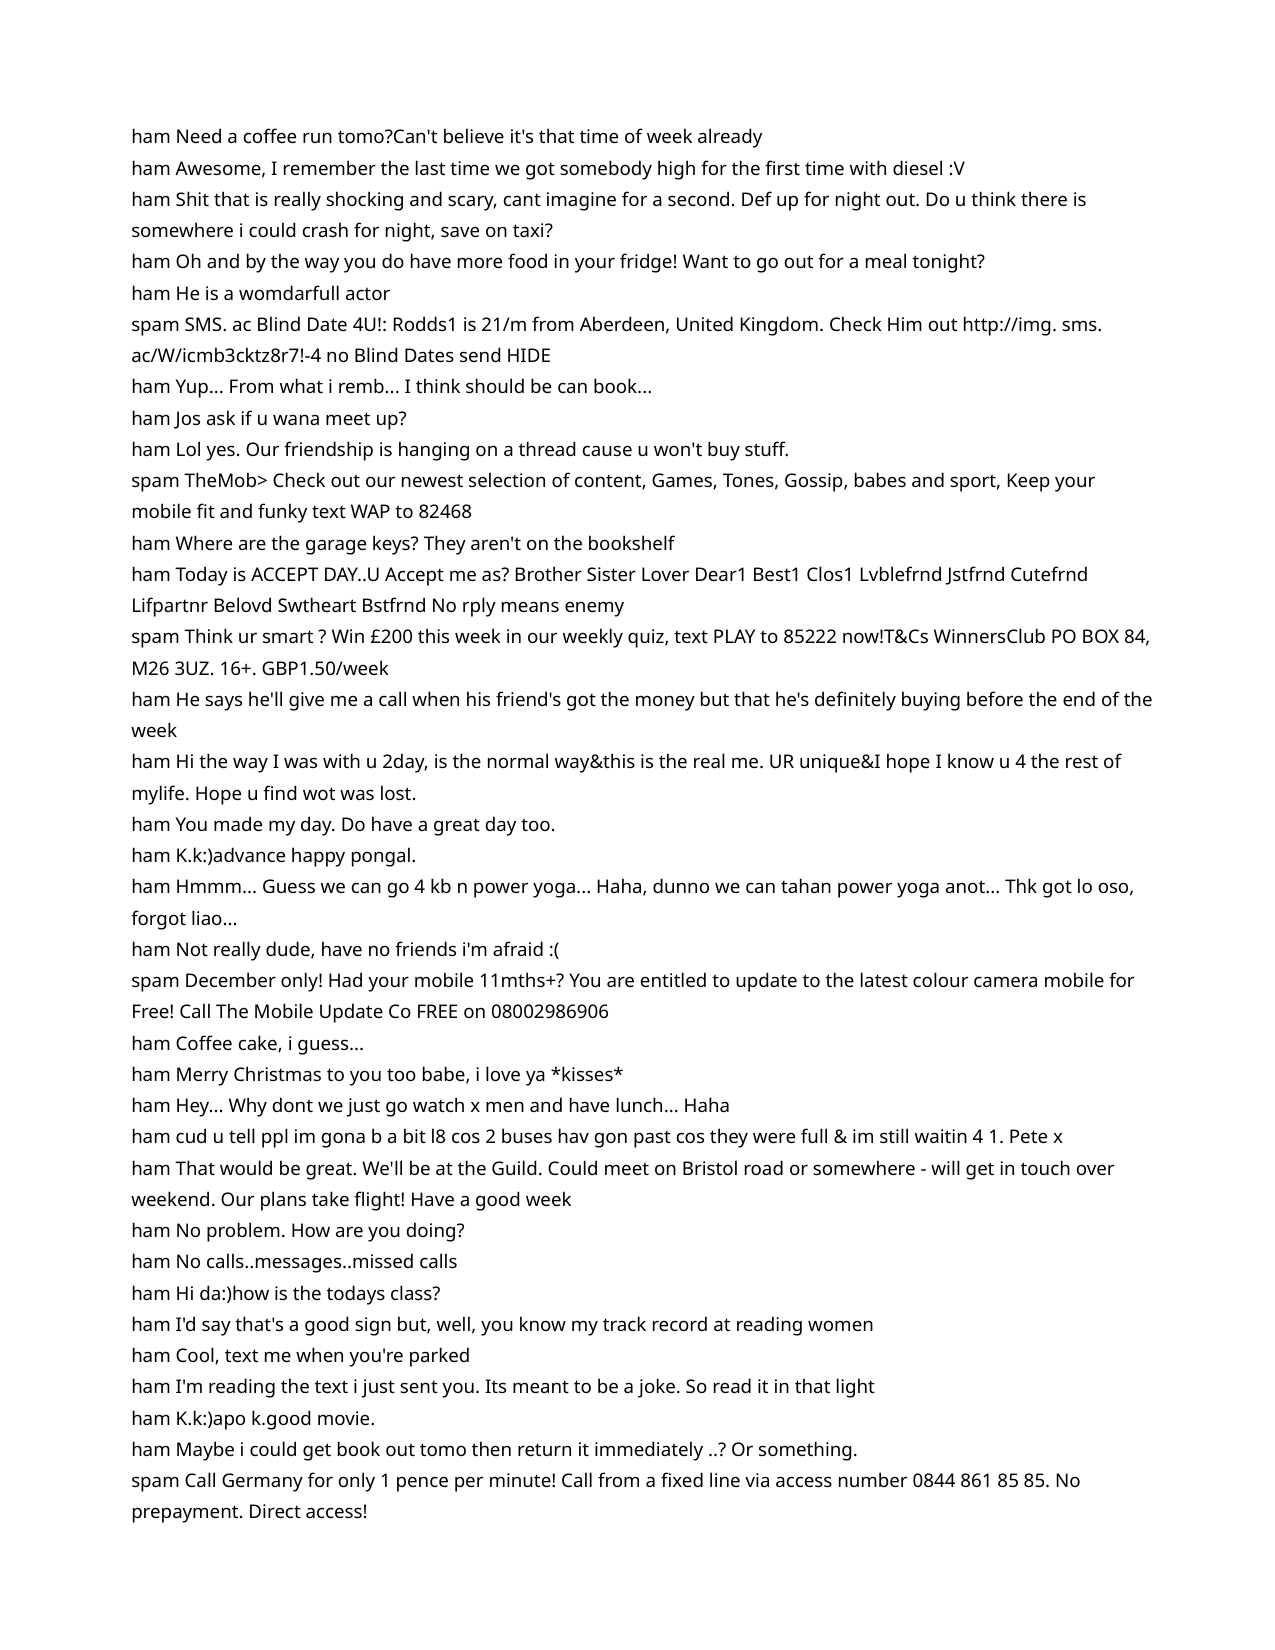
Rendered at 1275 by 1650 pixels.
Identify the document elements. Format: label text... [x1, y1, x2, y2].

table_cell [118, 1243, 131, 1274]
table_cell ham Jos ask if u wana meet up? [131, 399, 1157, 431]
table_cell [118, 524, 131, 556]
table_cell ham Oh and by the way you do have more food in your fridge! Want to go out for a meal tonight? [131, 243, 1157, 274]
table_cell ham K.k:)advance happy pongal. [131, 837, 1157, 868]
table_cell ham cud u tell ppl im gona b a bit l8 cos 2 buses hav gon past cos they were full & im still waitin 4 1. Pete x [131, 1118, 1157, 1149]
table_cell ham Today is ACCEPT DAY..U Accept me as? Brother Sister Lover Dear1 Best1 Clos1 Lvblefrnd Jstfrnd Cutefrnd Lifpartnr Belovd Swtheart Bstfrnd No rply means enemy [131, 556, 1157, 618]
table_cell ham Coffee cake, i guess... [131, 1024, 1157, 1056]
table_cell spam SMS. ac Blind Date 4U!: Rodds1 is 21/m from Aberdeen, United Kingdom. Check Him out http://img. sms. ac/W/icmb3cktz8r7!-4 no Blind Dates send HIDE [131, 306, 1157, 368]
table_cell [118, 149, 131, 181]
table_cell ham K.k:)apo k.good movie. [131, 1399, 1157, 1431]
table_cell [118, 618, 131, 681]
table_cell [118, 837, 131, 868]
table_cell [118, 431, 131, 462]
table_cell [118, 462, 131, 524]
table_cell [118, 1087, 131, 1118]
table_cell [118, 1149, 131, 1212]
table_cell [118, 1056, 131, 1087]
table_cell [118, 1212, 131, 1243]
table_cell [118, 181, 131, 243]
table_cell ham Where are the garage keys? They aren't on the bookshelf [131, 524, 1157, 556]
table_cell [118, 1462, 131, 1524]
table_cell [118, 274, 131, 306]
table_cell ham I'm reading the text i just sent you. Its meant to be a joke. So read it in that light [131, 1368, 1157, 1399]
table_cell [118, 1337, 131, 1368]
table_cell ham That would be great. We'll be at the Guild. Could meet on Bristol road or somewhere - will get in touch over weekend. Our plans take flight! Have a good week [131, 1149, 1157, 1212]
table_cell ham Not really dude, have no friends i'm afraid :( [131, 931, 1157, 962]
table_cell ham Cool, text me when you're parked [131, 1337, 1157, 1368]
table_cell spam Call Germany for only 1 pence per minute! Call from a fixed line via access number 0844 861 85 85. No prepayment. Direct access! [131, 1462, 1157, 1524]
table_cell [118, 1118, 131, 1149]
table_cell ham He is a womdarfull actor [131, 274, 1157, 306]
table_cell [118, 368, 131, 399]
table_cell [118, 743, 131, 806]
table_cell [118, 1368, 131, 1399]
table_cell [118, 1024, 131, 1056]
table_cell ham He says he'll give me a call when his friend's got the money but that he's definitely buying before the end of the week [131, 681, 1157, 743]
table_cell [118, 118, 131, 149]
table_cell [118, 399, 131, 431]
table_cell [118, 1306, 131, 1337]
table_cell ham Need a coffee run tomo?Can't believe it's that time of week already [131, 118, 1157, 149]
table_cell [118, 962, 131, 1024]
table_cell [118, 306, 131, 368]
table_cell ham I'd say that's a good sign but, well, you know my track record at reading women [131, 1306, 1157, 1337]
table_cell ham Hi the way I was with u 2day, is the normal way&this is the real me. UR unique&I hope I know u 4 the rest of mylife. Hope u find wot was lost. [131, 743, 1157, 806]
table_cell [118, 556, 131, 618]
table_cell spam Think ur smart ? Win £200 this week in our weekly quiz, text PLAY to 85222 now!T&Cs WinnersClub PO BOX 84, M26 3UZ. 16+. GBP1.50/week [131, 618, 1157, 681]
table_cell ham Lol yes. Our friendship is hanging on a thread cause u won't buy stuff. [131, 431, 1157, 462]
table_cell ham Hey... Why dont we just go watch x men and have lunch... Haha [131, 1087, 1157, 1118]
table_cell spam December only! Had your mobile 11mths+? You are entitled to update to the latest colour camera mobile for Free! Call The Mobile Update Co FREE on 08002986906 [131, 962, 1157, 1024]
table_cell ham No calls..messages..missed calls [131, 1243, 1157, 1274]
table_cell ham You made my day. Do have a great day too. [131, 806, 1157, 837]
table_cell ham Awesome, I remember the last time we got somebody high for the first time with diesel :V [131, 149, 1157, 181]
table_cell [118, 681, 131, 743]
table_cell ham Maybe i could get book out tomo then return it immediately ..? Or something. [131, 1431, 1157, 1462]
table_cell ham Shit that is really shocking and scary, cant imagine for a second. Def up for night out. Do u think there is somewhere i could crash for night, save on taxi? [131, 181, 1157, 243]
table_cell spam TheMob> Check out our newest selection of content, Games, Tones, Gossip, babes and sport, Keep your mobile fit and funky text WAP to 82468 [131, 462, 1157, 524]
table_cell ham Merry Christmas to you too babe, i love ya *kisses* [131, 1056, 1157, 1087]
table_cell [118, 1431, 131, 1462]
table_cell [118, 1399, 131, 1431]
table_cell ham Hi da:)how is the todays class? [131, 1274, 1157, 1306]
table_cell ham No problem. How are you doing? [131, 1212, 1157, 1243]
table_cell ham Hmmm... Guess we can go 4 kb n power yoga... Haha, dunno we can tahan power yoga anot... Thk got lo oso, forgot liao... [131, 868, 1157, 931]
table_cell [118, 1274, 131, 1306]
table_cell ham Yup... From what i remb... I think should be can book... [131, 368, 1157, 399]
table_cell [118, 243, 131, 274]
table_cell [118, 806, 131, 837]
table_cell [118, 868, 131, 931]
table_cell [118, 931, 131, 962]
